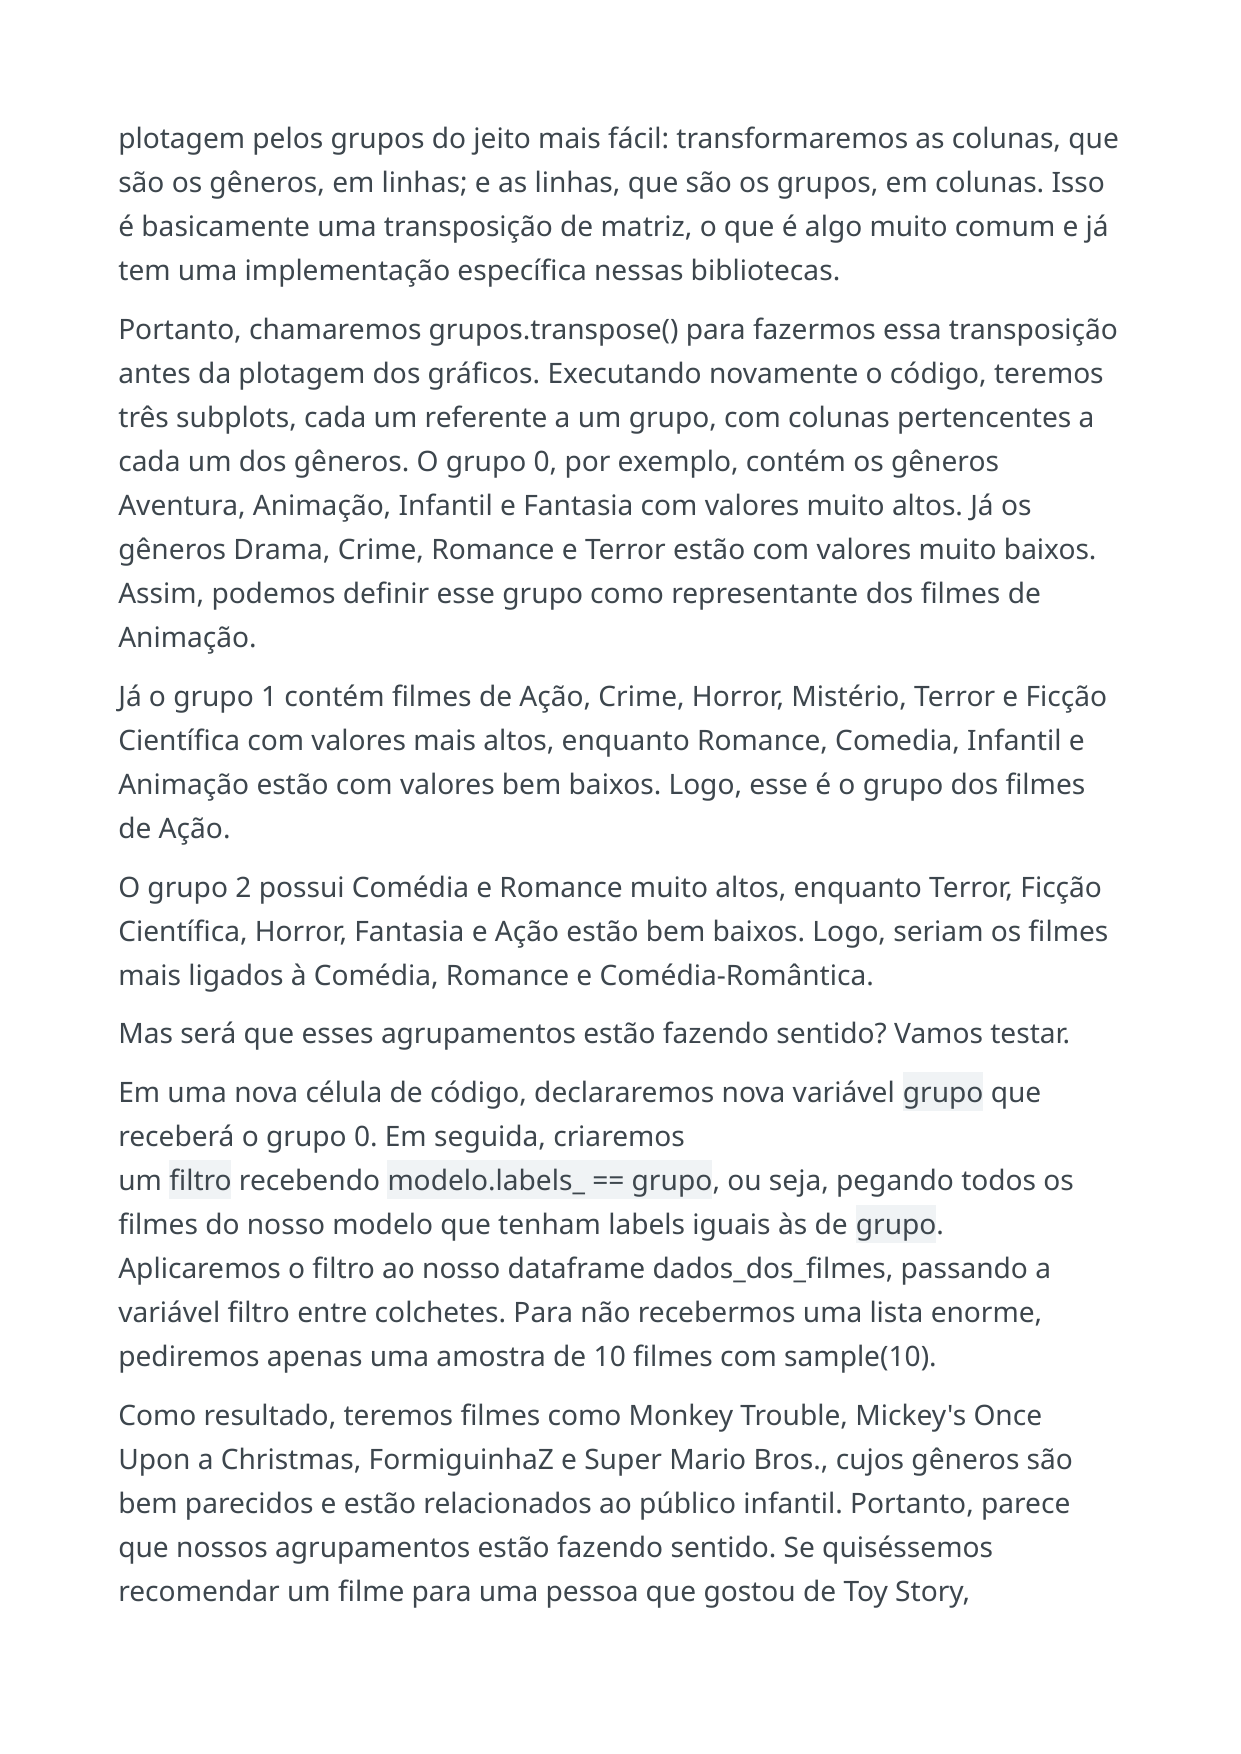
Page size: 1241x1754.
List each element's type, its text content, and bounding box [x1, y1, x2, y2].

text plotagem pelos grupos do jeito mais fácil: transformaremos as colunas, que são os gêneros, em linhas; e as linhas, que são os grupos, em colunas. Isso é basicamente uma transposição de matriz, o que é algo muito comum e já tem uma implementação específica nessas bibliotecas. [118, 118, 1122, 289]
text Portanto, chamaremos grupos.transpose() para fazermos essa transposição antes da plotagem dos gráficos. Executando novamente o código, teremos três subplots, cada um referente a um grupo, com colunas pertencentes a cada um dos gêneros. O grupo 0, por exemplo, contém os gêneros Aventura, Animação, Infantil e Fantasia com valores muito altos. Já os gêneros Drama, Crime, Romance e Terror estão com valores muito baixos. Assim, podemos definir esse grupo como representante dos filmes de Animação. [118, 309, 1122, 656]
text O grupo 2 possui Comédia e Romance muito altos, enquanto Terror, Ficção Científica, Horror, Fantasia e Ação estão bem baixos. Logo, seriam os filmes mais ligados à Comédia, Romance e Comédia-Romântica. [118, 867, 1122, 993]
text Já o grupo 1 contém filmes de Ação, Crime, Horror, Mistério, Terror e Ficção Científica com valores mais altos, enquanto Romance, Comedia, Infantil e Animação estão com valores bem baixos. Logo, esse é o grupo dos filmes de Ação. [118, 676, 1122, 847]
text Como resultado, teremos filmes como Monkey Trouble, Mickey's Once Upon a Christmas, FormiguinhaZ e Super Mario Bros., cujos gêneros são bem parecidos e estão relacionados ao público infantil. Portanto, parece que nossos agrupamentos estão fazendo sentido. Se quiséssemos recomendar um filme para uma pessoa que gostou de Toy Story, [118, 1395, 1122, 1610]
text Mas será que esses agrupamentos estão fazendo sentido? Vamos testar. [118, 1014, 1122, 1052]
text Aplicaremos o filtro ao nosso dataframe dados_dos_filmes, passando a variável filtro entre colchetes. Para não recebermos uma lista enorme, pediremos apenas uma amostra de 10 filmes com sample(10). [118, 1248, 1122, 1375]
text Em uma nova célula de código, declararemos nova variável grupo que receberá o grupo 0. Em seguida, criaremos um filtro recebendo modelo.labels_ == grupo, ou seja, pegando todos os filmes do nosso modelo que tenham labels iguais às de grupo. [118, 1072, 1122, 1243]
